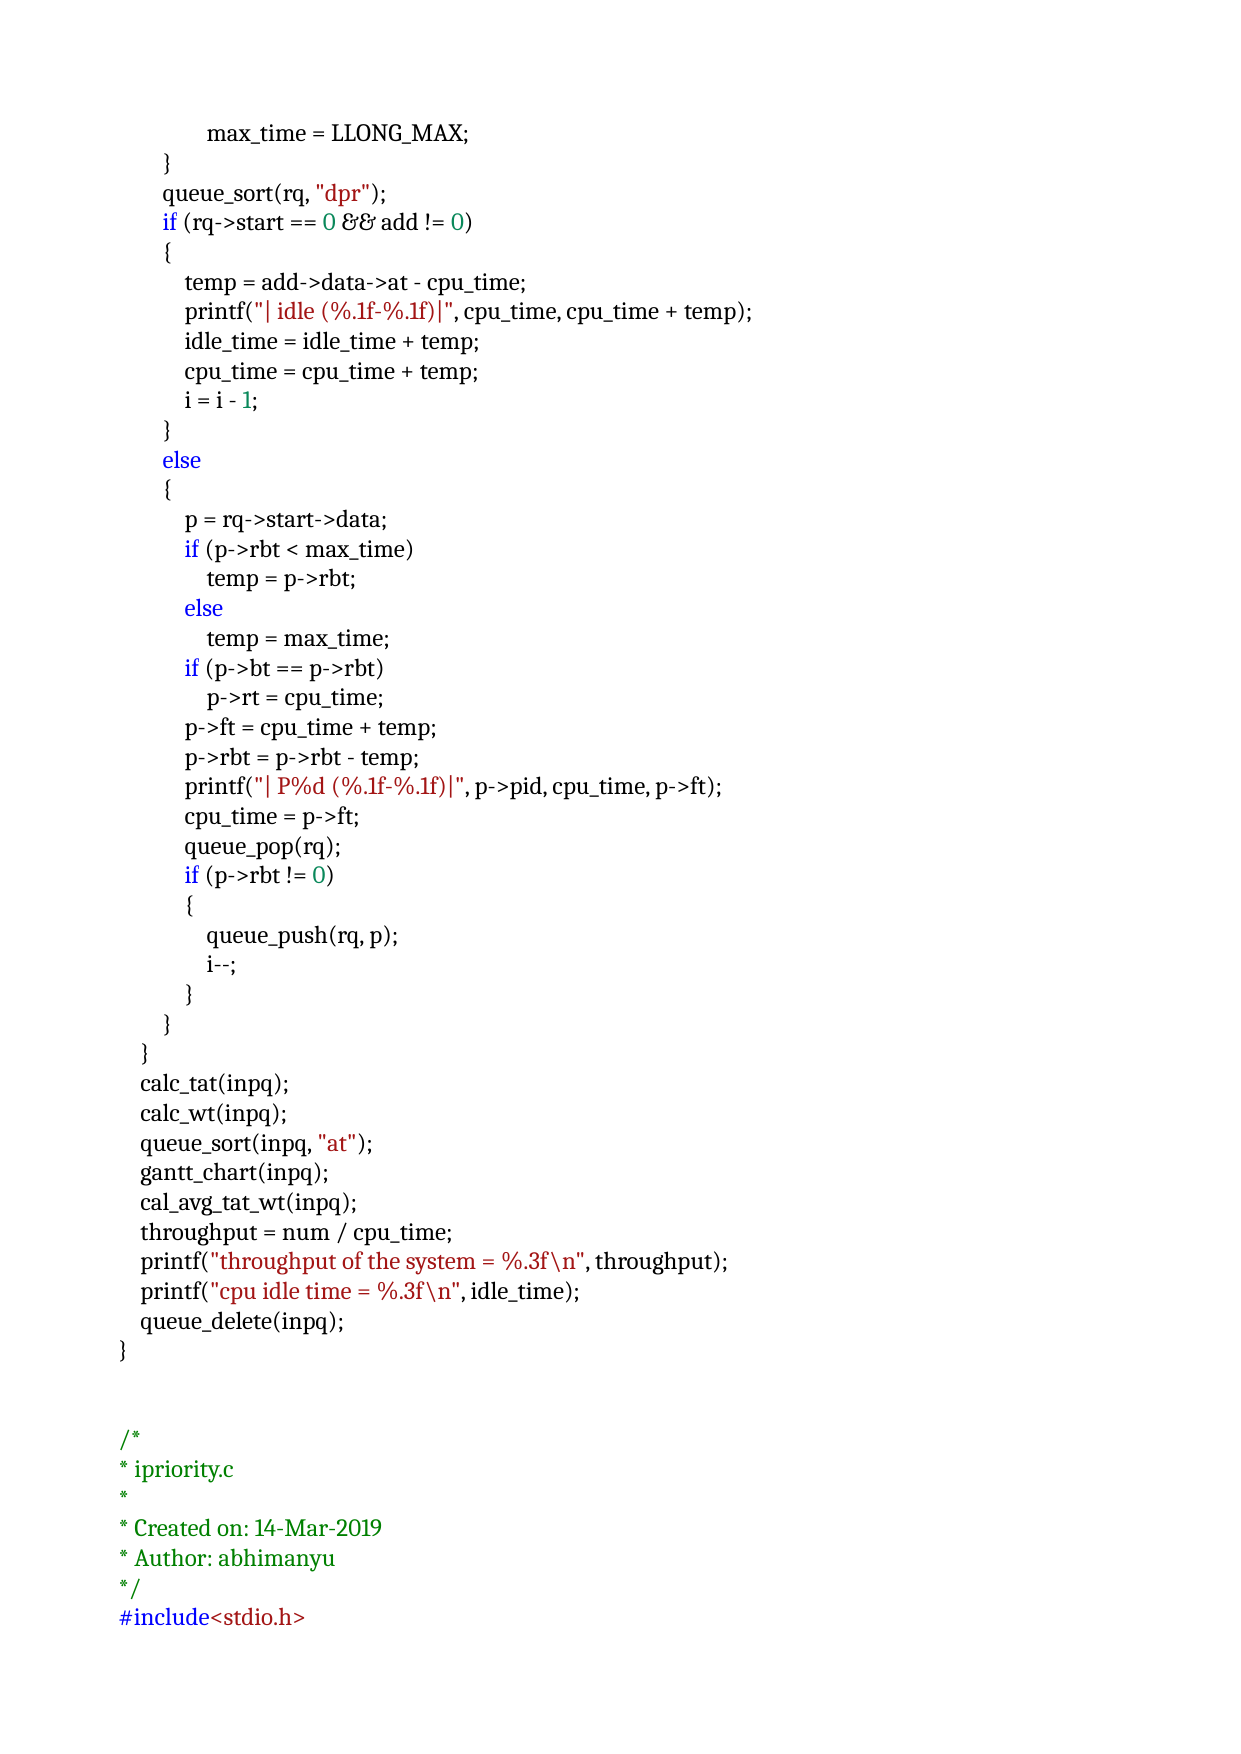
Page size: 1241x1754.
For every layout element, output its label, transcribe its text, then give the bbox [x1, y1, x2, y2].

text } [118, 979, 1122, 1009]
text if (p->bt == p->rbt) [118, 652, 1122, 682]
text #include<stdio.h> [118, 1602, 1122, 1632]
text * [118, 1483, 1122, 1513]
text } [118, 415, 1122, 445]
text * Author: abhimanyu [118, 1543, 1122, 1573]
text temp = max_time; [118, 623, 1122, 652]
text temp = p->rbt; [118, 563, 1122, 593]
text gantt_chart(inpq); [118, 1157, 1122, 1187]
text calc_tat(inpq); [118, 1068, 1122, 1098]
text p->rbt = p->rbt - temp; [118, 742, 1122, 771]
text calc_wt(inpq); [118, 1098, 1122, 1127]
text } [118, 1335, 1122, 1365]
text * ipriority.c [118, 1454, 1122, 1483]
text idle_time = idle_time + temp; [118, 326, 1122, 356]
text * Created on: 14-Mar-2019 [118, 1513, 1122, 1543]
text printf("| P%d (%.1f-%.1f)|", p->pid, cpu_time, p->ft); [118, 771, 1122, 801]
text temp = add->data->at - cpu_time; [118, 267, 1122, 296]
text printf("| idle (%.1f-%.1f)|", cpu_time, cpu_time + temp); [118, 296, 1122, 326]
text /* [118, 1424, 1122, 1454]
text } [118, 1038, 1122, 1068]
text i--; [118, 949, 1122, 979]
text printf("throughput of the system = %.3f\n", throughput); [118, 1246, 1122, 1276]
text p->rt = cpu_time; [118, 682, 1122, 712]
text printf("cpu idle time = %.3f\n", idle_time); [118, 1276, 1122, 1306]
text */ [118, 1573, 1122, 1602]
text else [118, 445, 1122, 474]
text if (p->rbt < max_time) [118, 534, 1122, 563]
text } [118, 1009, 1122, 1038]
text queue_pop(rq); [118, 831, 1122, 860]
text queue_delete(inpq); [118, 1306, 1122, 1335]
text p = rq->start->data; [118, 504, 1122, 534]
text { [118, 237, 1122, 267]
text { [118, 474, 1122, 504]
text if (p->rbt != 0) [118, 860, 1122, 890]
text throughput = num / cpu_time; [118, 1217, 1122, 1246]
text cpu_time = p->ft; [118, 801, 1122, 831]
text queue_sort(inpq, "at"); [118, 1127, 1122, 1157]
text queue_sort(rq, "dpr"); [118, 177, 1122, 207]
text max_time = LLONG_MAX; [118, 118, 1122, 148]
text cpu_time = cpu_time + temp; [118, 356, 1122, 385]
text cal_avg_tat_wt(inpq); [118, 1187, 1122, 1217]
text else [118, 593, 1122, 623]
text { [118, 890, 1122, 920]
text i = i - 1; [118, 385, 1122, 415]
text queue_push(rq, p); [118, 920, 1122, 949]
text if (rq->start == 0 && add != 0) [118, 207, 1122, 237]
text } [118, 148, 1122, 177]
text p->ft = cpu_time + temp; [118, 712, 1122, 742]
